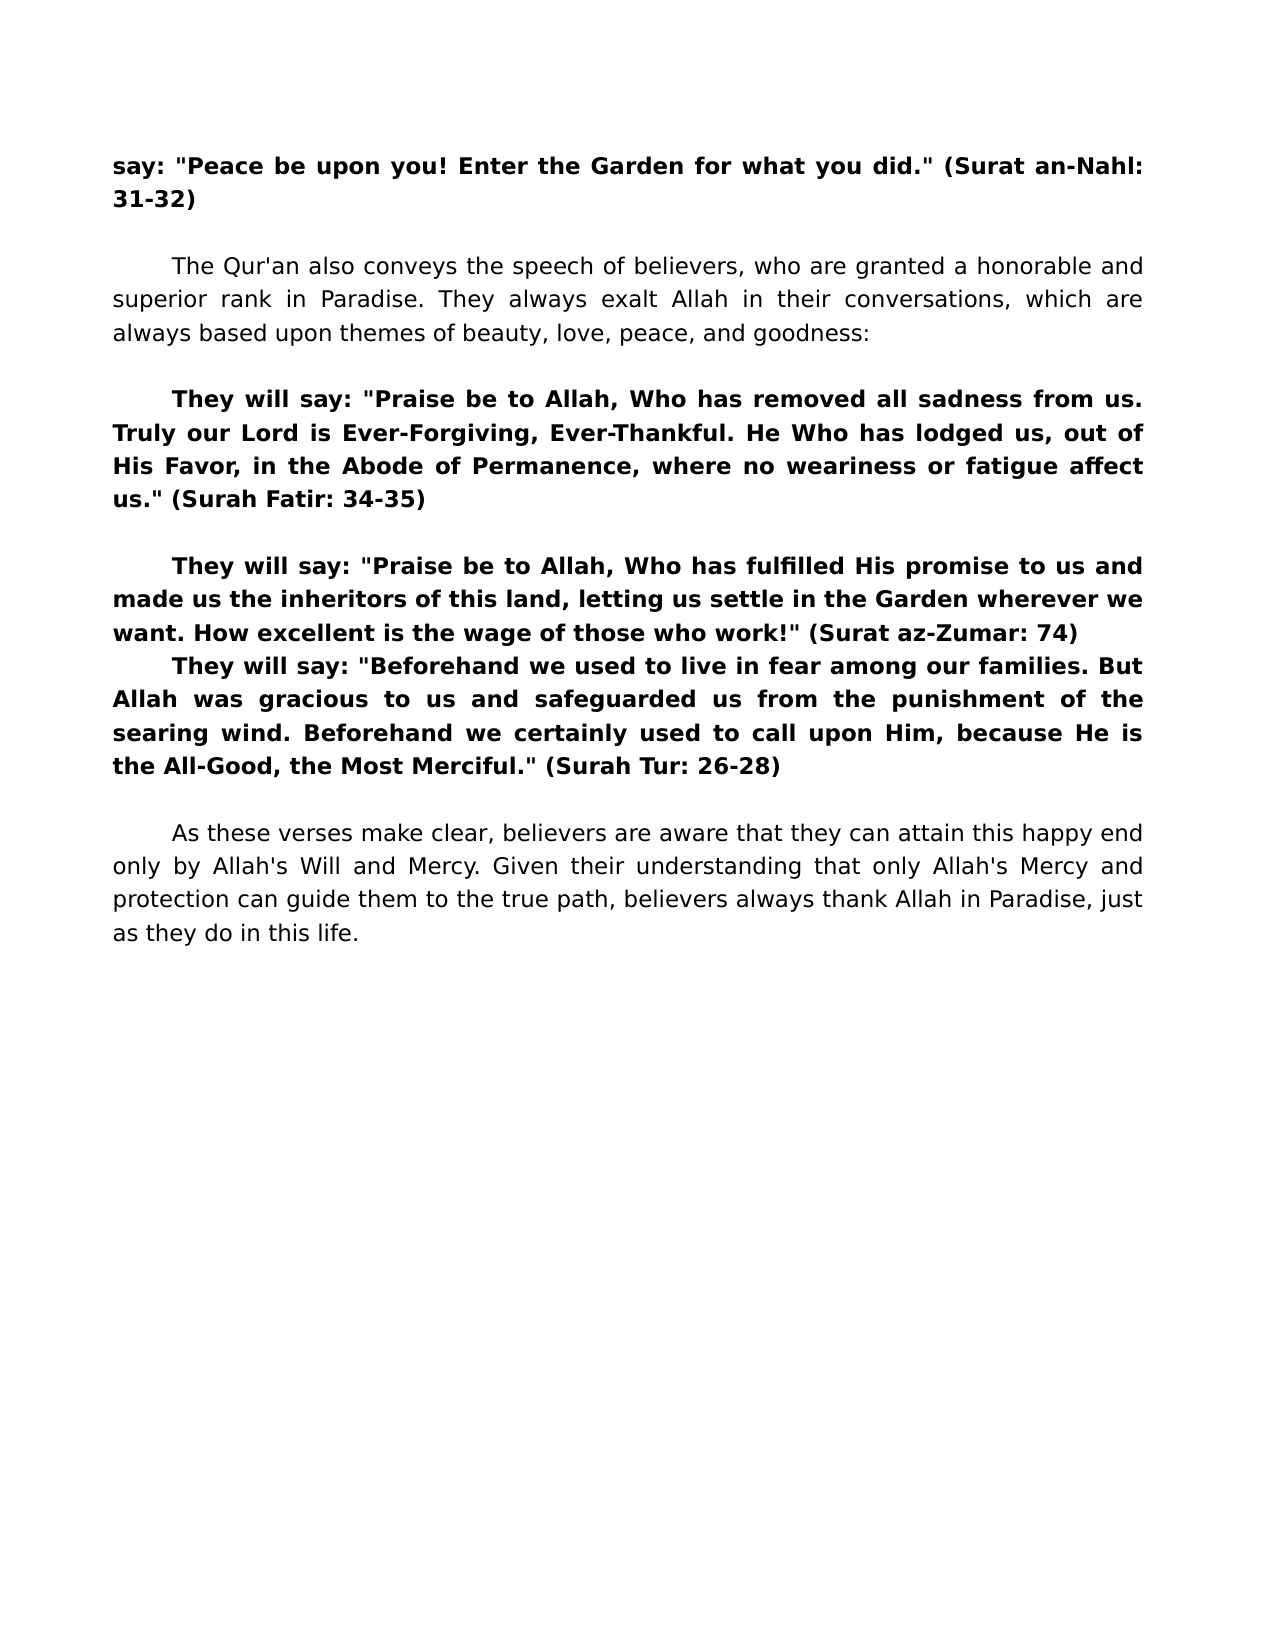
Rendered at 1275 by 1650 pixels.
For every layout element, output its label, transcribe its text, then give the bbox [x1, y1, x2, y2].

text They will say: "Praise be to Allah, Who has removed all sadness from us. Truly our Lord is Ever-Forgiving, Ever-Thankful. He Who has lodged us, out of His Favor, in the Abode of Permanence, where no weariness or fatigue affect us." (Surah Fatir: 34-35) [112, 381, 1145, 514]
text They will say: "Praise be to Allah, Who has fulfilled His promise to us and made us the inheritors of this land, letting us settle in the Garden wherever we want. How excellent is the wage of those who work!" (Surat az-Zumar: 74) [112, 548, 1145, 648]
text say: "Peace be upon you! Enter the Garden for what you did." (Surat an-Nahl: 31-32) [112, 148, 1145, 214]
text They will say: "Beforehand we used to live in fear among our families. But Allah was gracious to us and safeguarded us from the punishment of the searing wind. Beforehand we certainly used to call upon Him, because He is the All-Good, the Most Merciful." (Surah Tur: 26-28) [112, 648, 1145, 781]
text As these verses make clear, believers are aware that they can attain this happy end only by Allah's Will and Mercy. Given their understanding that only Allah's Mercy and protection can guide them to the true path, believers always thank Allah in Paradise, just as they do in this life. [112, 814, 1145, 948]
text The Qur'an also conveys the speech of believers, who are granted a honorable and superior rank in Paradise. They always exalt Allah in their conversations, which are always based upon themes of beauty, love, peace, and goodness: [112, 248, 1145, 348]
